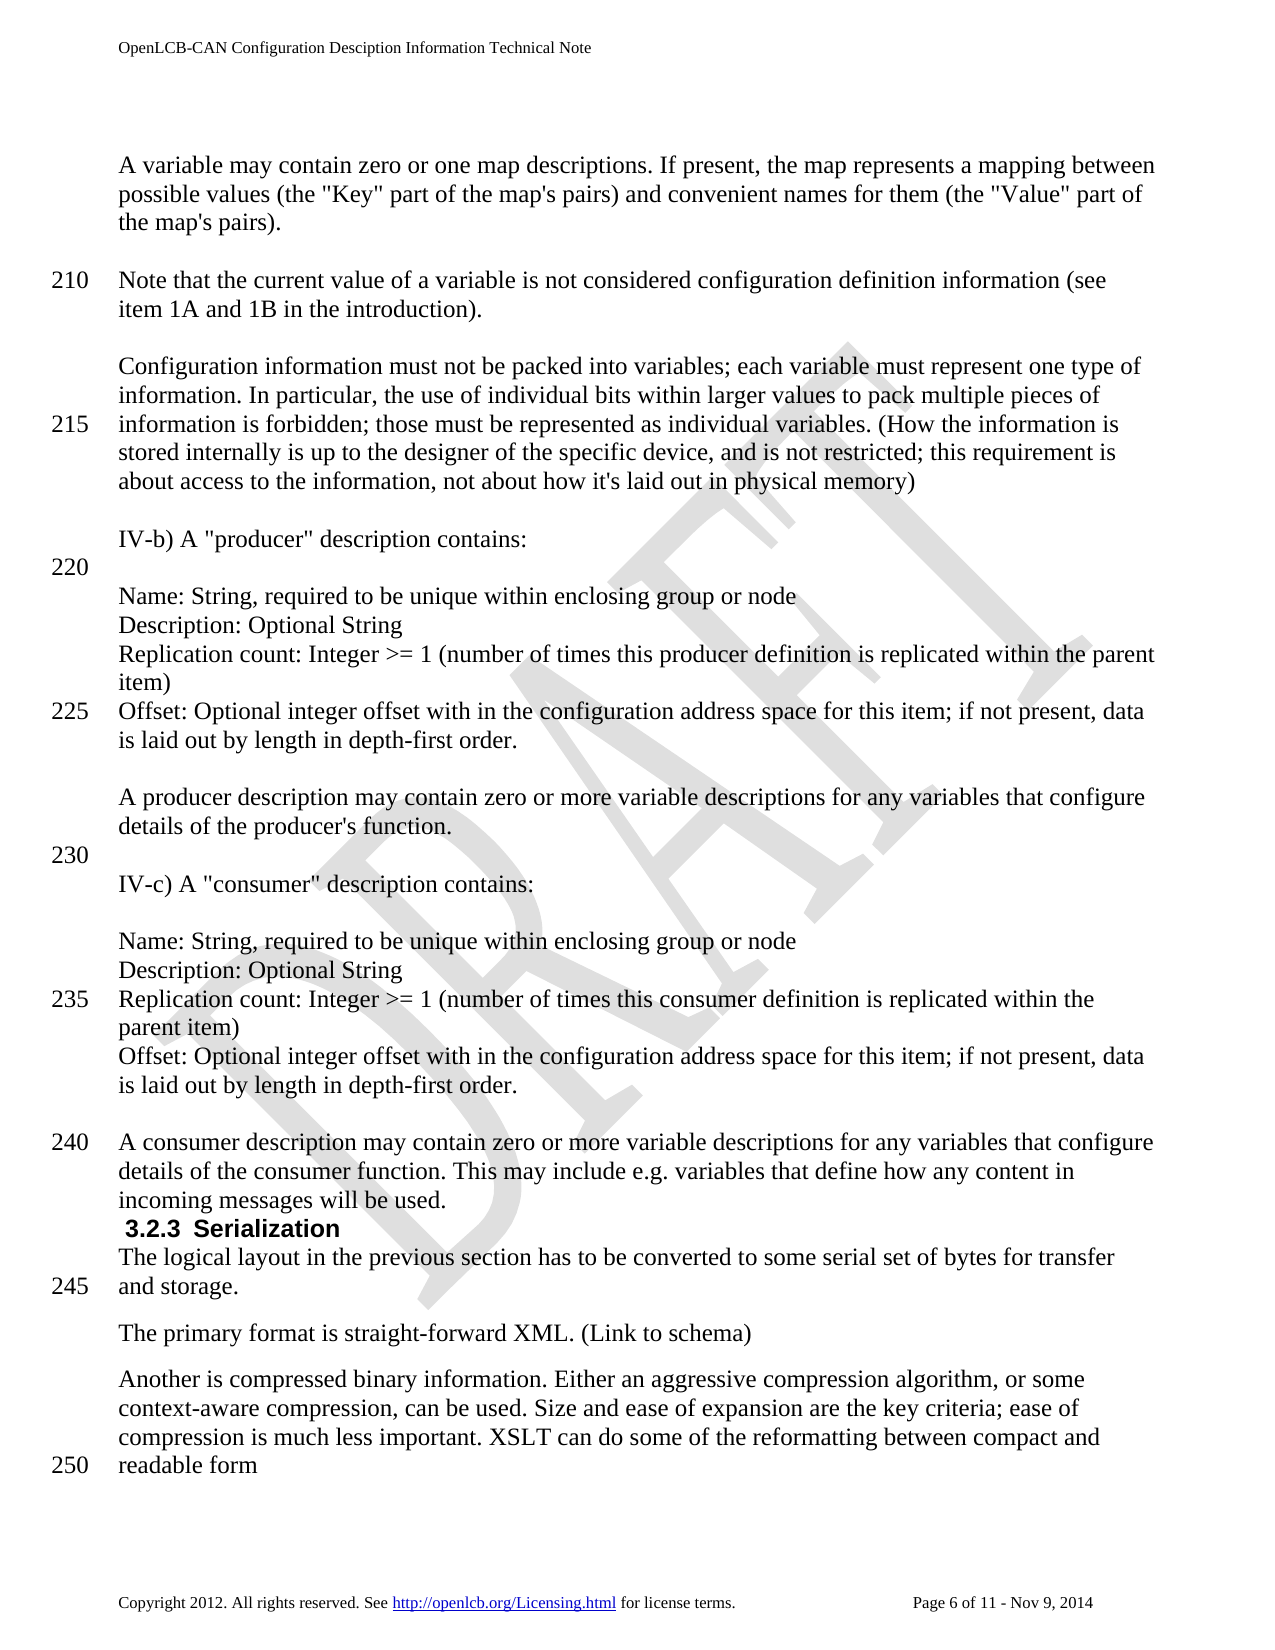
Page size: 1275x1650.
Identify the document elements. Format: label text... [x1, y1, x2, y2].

text A producer description may contain zero or more variable descriptions for any variables that configure details of the producer's function. [118, 782, 622, 840]
text IV-c) A "consumer" description contains: [375, 869, 502, 897]
text IV-b) A "producer" description contains: [118, 524, 664, 552]
text Offset: Optional integer offset with in the configuration address space for this item; if not present, data is laid out by length in depth-first order. [237, 1041, 449, 1099]
text Replication count: Integer >= 1 (number of times this consumer definition is replicated within the parent item) [118, 984, 203, 1041]
text Offset: Optional integer offset with in the configuration address space for this item; if not present, data is laid out by length in depth-first order. [118, 1041, 252, 1099]
text Description: Optional String [118, 610, 699, 639]
text [713, 610, 818, 639]
text Configuration information must not be packed into variables; each variable must represent one type of information. In particular, the use of individual bits within larger values to pack multiple pieces of information is forbidden; those must be represented as individual variables. (How the information is stored internally is up to the designer of the specific device, and is not restricted; this requirement is about access to the information, not about how it's laid out in physical memory) [118, 351, 837, 495]
text [675, 524, 913, 552]
text Replication count: Integer >= 1 (number of times this consumer definition is replicated within the parent item) [211, 984, 394, 1041]
text Replication count: Integer >= 1 (number of times this producer definition is replicated within the parent item) [742, 639, 814, 675]
text [928, 524, 1157, 552]
text Description: Optional String [461, 955, 504, 977]
text Offset: Optional integer offset with in the configuration address space for this item; if not present, data is laid out by length in depth-first order. [118, 696, 563, 754]
text A consumer description may contain zero or more variable descriptions for any variables that configure details of the consumer function. This may include e.g. variables that define how any content in incoming messages will be used. [506, 1127, 1157, 1214]
text Name: String, required to be unique within enclosing group or node [703, 926, 1157, 955]
text Replication count: Integer >= 1 (number of times this consumer definition is replicated within the parent item) [699, 984, 1157, 1041]
text IV-c) A "consumer" description contains: [670, 869, 816, 897]
text Replication count: Integer >= 1 (number of times this producer definition is replicated within the parent item) [118, 639, 756, 696]
text A producer description may contain zero or more variable descriptions for any variables that configure details of the producer's function. [718, 782, 882, 840]
text Replication count: Integer >= 1 (number of times this consumer definition is replicated within the parent item) [623, 984, 721, 1016]
text Configuration information must not be packed into variables; each variable must represent one type of information. In particular, the use of individual bits within larger values to pack multiple pieces of information is forbidden; those must be represented as individual variables. (How the information is stored internally is up to the designer of the specific device, and is not restricted; this requirement is about access to the information, not about how it's laid out in physical memory) [815, 351, 1157, 495]
text Offset: Optional integer offset with in the configuration address space for this item; if not present, data is laid out by length in depth-first order. [547, 1041, 1157, 1099]
text Description: Optional String [331, 955, 447, 984]
subtitle Serialization [118, 1214, 395, 1242]
text IV-c) A "consumer" description contains: [843, 869, 1157, 897]
text Name: String, required to be unique within enclosing group or node [543, 926, 701, 955]
text Name: String, required to be unique within enclosing group or node [432, 926, 515, 955]
text Description: Optional String [563, 955, 721, 984]
text Description: Optional String [118, 955, 237, 984]
text Name: String, required to be unique within enclosing group or node [118, 926, 418, 955]
text Note that the current value of a variable is not considered configuration definition information (see item 1A and 1B in the introduction). [118, 265, 1157, 322]
text The logical layout in the previous section has to be converted to some serial set of bytes for transfer and storage. [118, 1242, 429, 1300]
text A consumer description may contain zero or more variable descriptions for any variables that configure details of the consumer function. This may include e.g. variables that define how any content in incoming messages will be used. [323, 1127, 494, 1214]
text Offset: Optional integer offset with in the configuration address space for this item; if not present, data is laid out by length in depth-first order. [591, 696, 814, 754]
subtitle [410, 1214, 485, 1242]
subtitle [499, 1214, 1157, 1242]
text A producer description may contain zero or more variable descriptions for any variables that configure details of the producer's function. [885, 782, 1157, 840]
text The logical layout in the previous section has to be converted to some serial set of bytes for transfer and storage. [440, 1242, 1157, 1300]
text Replication count: Integer >= 1 (number of times this producer definition is replicated within the parent item) [798, 639, 1033, 696]
text Name: String, required to be unique within enclosing group or node [985, 581, 1157, 610]
text Offset: Optional integer offset with in the configuration address space for this item; if not present, data is laid out by length in depth-first order. [799, 696, 1157, 754]
text Name: String, required to be unique within enclosing group or node [118, 581, 670, 610]
text Description: Optional String [723, 955, 1157, 984]
text IV-c) A "consumer" description contains: [118, 869, 360, 897]
text Another is compressed binary information. Either an aggressive compression algorithm, or some context-aware compression, can be used. Size and ease of expansion are the key criteria; ease of compression is much less important. XSLT can do some of the reformatting between compact and readable form [118, 1364, 1157, 1479]
text Name: String, required to be unique within enclosing group or node [684, 581, 971, 610]
text Replication count: Integer >= 1 (number of times this producer definition is replicated within the parent item) [1044, 639, 1157, 696]
text The primary format is straight-forward XML. (Link to schema) [118, 1318, 1157, 1346]
text Replication count: Integer >= 1 (number of times this consumer definition is replicated within the parent item) [378, 984, 504, 1041]
text [1014, 610, 1157, 639]
text A variable may contain zero or one map descriptions. If present, the map represents a mapping between possible values (the "Key" part of the map's pairs) and convenient names for them (the "Value" part of the map's pairs). [118, 150, 1157, 236]
text A producer description may contain zero or more variable descriptions for any variables that configure details of the producer's function. [602, 782, 701, 840]
text Offset: Optional integer offset with in the configuration address space for this item; if not present, data is laid out by length in depth-first order. [441, 1041, 562, 1099]
text A consumer description may contain zero or more variable descriptions for any variables that configure details of the consumer function. This may include e.g. variables that define how any content in incoming messages will be used. [118, 1127, 367, 1214]
text [815, 610, 1000, 639]
text IV-c) A "consumer" description contains: [519, 869, 661, 897]
text Replication count: Integer >= 1 (number of times this consumer definition is replicated within the parent item) [502, 984, 662, 1041]
